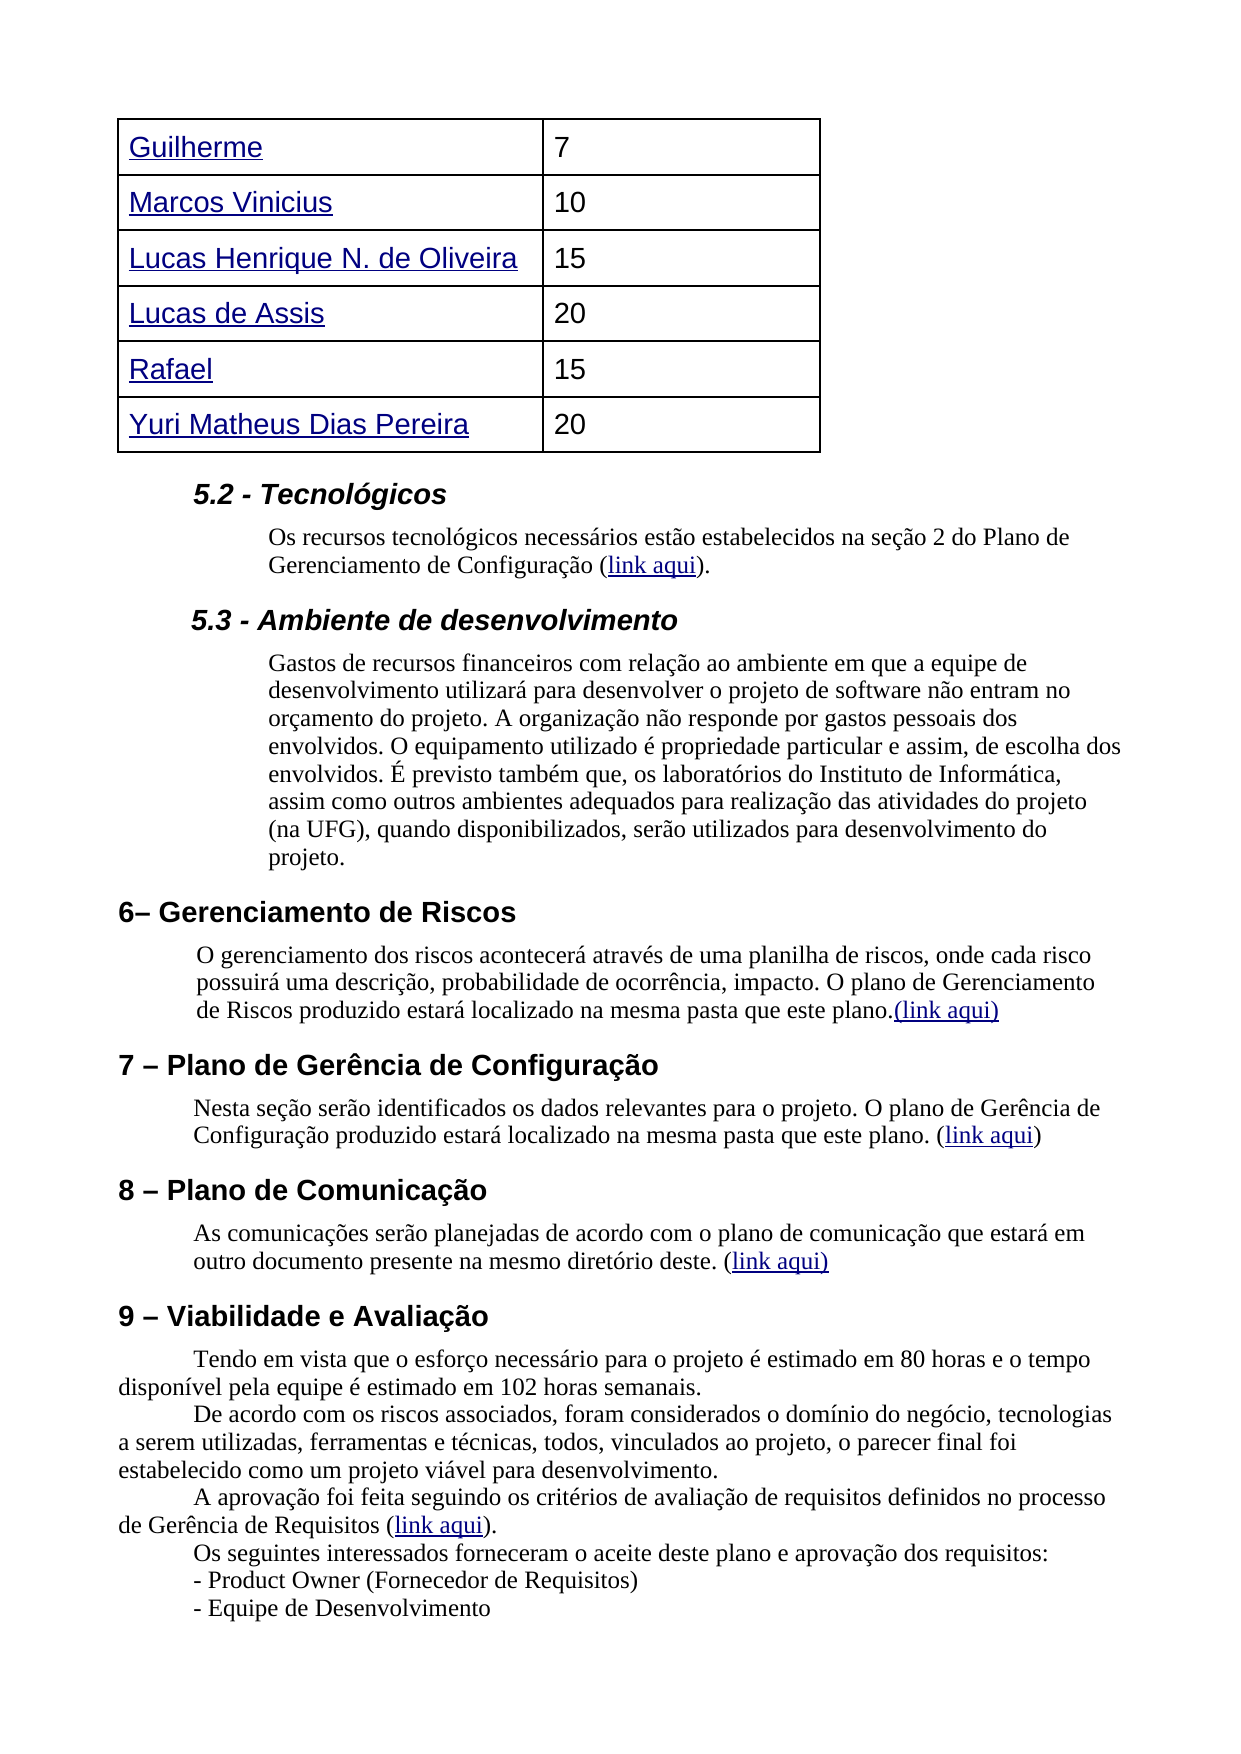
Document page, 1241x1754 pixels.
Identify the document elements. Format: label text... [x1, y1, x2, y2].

table_cell Lucas Henrique N. de Oliveira [119, 231, 542, 285]
text Gastos de recursos financeiros com relação ao ambiente em que a equipe de desenvolvimento utilizará para desenvolver o projeto de software não entram no orçamento do projeto. A organização não responde por gastos pessoais dos envolvidos. O equipamento utilizado é propriedade particular e assim, de escolha dos envolvidos. É previsto também que, os laboratórios do Instituto de Informática, assim como outros ambientes adequados para realização das atividades do projeto (na UFG), quando disponibilizados, serão utilizados para desenvolvimento do projeto. [268, 649, 1122, 871]
subtitle 7 – Plano de Gerência de Configuração [118, 1049, 1122, 1081]
subtitle 8 – Plano de Comunicação [118, 1174, 1122, 1207]
table_cell Yuri Matheus Dias Pereira [119, 398, 542, 451]
text - Product Owner (Fornecedor de Requisitos) [118, 1567, 1122, 1594]
table_cell 20 [544, 287, 819, 340]
subtitle 9 – Viabilidade e Avaliação [118, 1300, 1122, 1332]
text Os seguintes interessados forneceram o aceite deste plano e aprovação dos requisitos: [118, 1539, 1122, 1567]
table_cell 15 [544, 342, 819, 396]
table_cell Marcos Vinicius [119, 176, 542, 229]
table_cell Lucas de Assis [119, 287, 542, 340]
table_cell Rafael [119, 342, 542, 396]
text O gerenciamento dos riscos acontecerá através de uma planilha de riscos, onde cada risco possuirá uma descrição, probabilidade de ocorrência, impacto. O plano de Gerenciamento de Riscos produzido estará localizado na mesma pasta que este plano.(link aqui) [196, 941, 1122, 1024]
subtitle 5.2 - Tecnológicos [118, 478, 1122, 511]
subtitle 6– Gerenciamento de Riscos [118, 896, 1122, 928]
subtitle 5.3 - Ambiente de desenvolvimento [118, 604, 1122, 636]
table_cell 7 [544, 120, 819, 174]
table_cell 15 [544, 231, 819, 285]
text As comunicações serão planejadas de acordo com o plano de comunicação que estará em outro documento presente na mesmo diretório deste. (link aqui) [193, 1219, 1122, 1275]
text - Equipe de Desenvolvimento [118, 1594, 1122, 1622]
text De acordo com os riscos associados, foram considerados o domínio do negócio, tecnologias a serem utilizadas, ferramentas e técnicas, todos, vinculados ao projeto, o parecer final foi estabelecido como um projeto viável para desenvolvimento. [118, 1400, 1122, 1483]
table_cell Guilherme [119, 120, 542, 174]
text Nesta seção serão identificados os dados relevantes para o projeto. O plano de Gerência de Configuração produzido estará localizado na mesma pasta que este plano. (link aqui) [193, 1094, 1122, 1149]
text Tendo em vista que o esforço necessário para o projeto é estimado em 80 horas e o tempo disponível pela equipe é estimado em 102 horas semanais. [118, 1345, 1122, 1400]
text A aprovação foi feita seguindo os critérios de avaliação de requisitos definidos no processo de Gerência de Requisitos (link aqui). [118, 1483, 1122, 1539]
table_cell 10 [544, 176, 819, 229]
table_cell 20 [544, 398, 819, 451]
text Os recursos tecnológicos necessários estão estabelecidos na seção 2 do Plano de Gerenciamento de Configuração (link aqui). [268, 523, 1122, 579]
